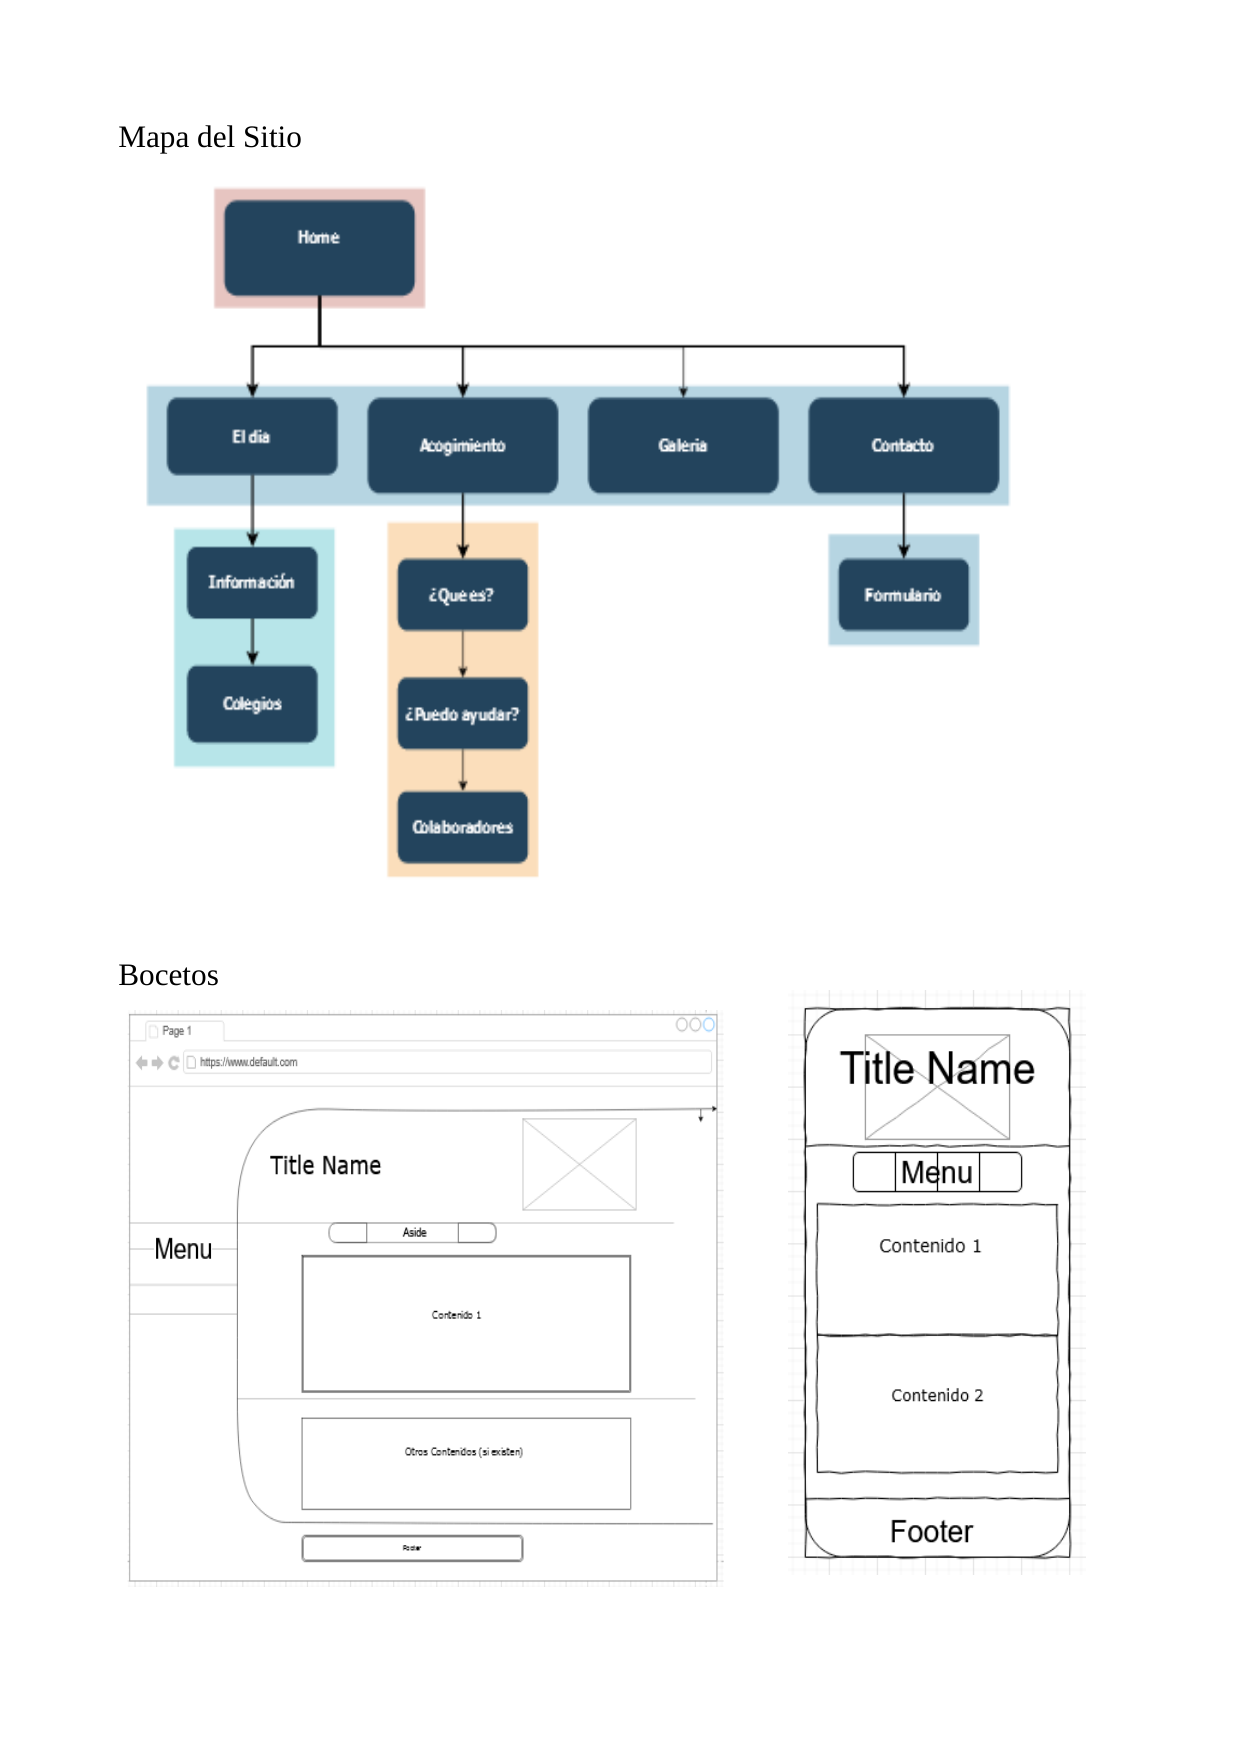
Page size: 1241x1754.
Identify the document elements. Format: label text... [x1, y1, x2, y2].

picture [127, 1010, 724, 1587]
text Bocetos [118, 956, 1122, 992]
picture [127, 168, 1028, 899]
text Mapa del Sitio [118, 118, 1122, 154]
picture [788, 990, 1086, 1575]
